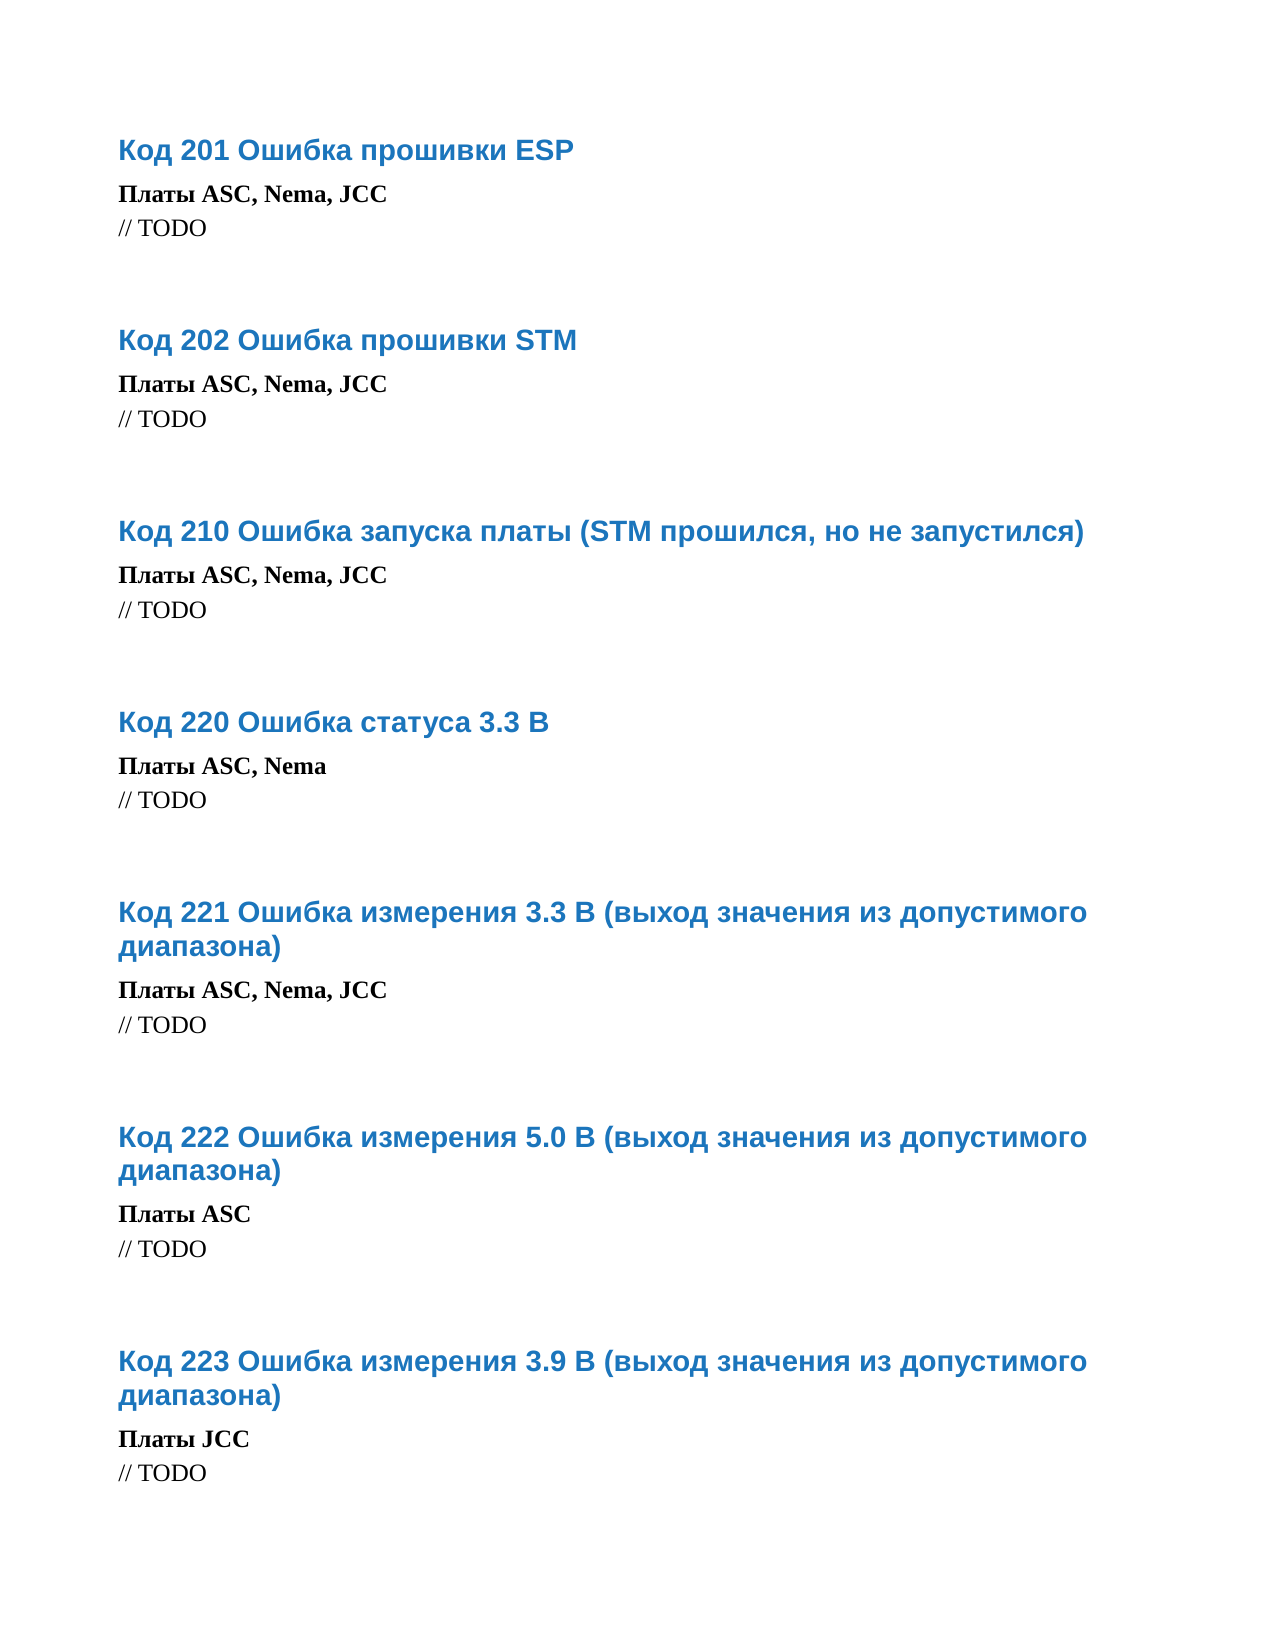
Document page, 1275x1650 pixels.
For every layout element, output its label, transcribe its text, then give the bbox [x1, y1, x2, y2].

text // TODO [118, 1458, 1157, 1487]
text Платы ASC, Nema, JCC [118, 975, 1157, 1004]
text Платы ASC [118, 1199, 1157, 1228]
text // TODO [118, 595, 1157, 623]
text // TODO [118, 213, 1157, 242]
subtitle Код 221 Ошибка измерения 3.3 В (выход значения из допустимого диапазона) [118, 895, 1157, 963]
text // TODO [118, 404, 1157, 433]
subtitle Код 210 Ошибка запуска платы (STM прошился, но не запустился) [118, 514, 1157, 548]
text // TODO [118, 785, 1157, 814]
subtitle Код 220 Ошибка статуса 3.3 В [118, 704, 1157, 738]
subtitle Код 223 Ошибка измерения 3.9 В (выход значения из допустимого диапазона) [118, 1344, 1157, 1411]
text Платы ASC, Nema, JCC [118, 369, 1157, 398]
text // TODO [118, 1010, 1157, 1038]
text Платы ASC, Nema, JCC [118, 560, 1157, 589]
subtitle Код 222 Ошибка измерения 5.0 В (выход значения из допустимого диапазона) [118, 1119, 1157, 1187]
text Платы ASC, Nema [118, 751, 1157, 779]
subtitle Код 202 Ошибка прошивки STM [118, 323, 1157, 357]
text // TODO [118, 1234, 1157, 1263]
subtitle Код 201 Ошибка прошивки ESP [118, 133, 1157, 166]
text Платы JCC [118, 1424, 1157, 1453]
text Платы ASC, Nema, JCC [118, 179, 1157, 208]
